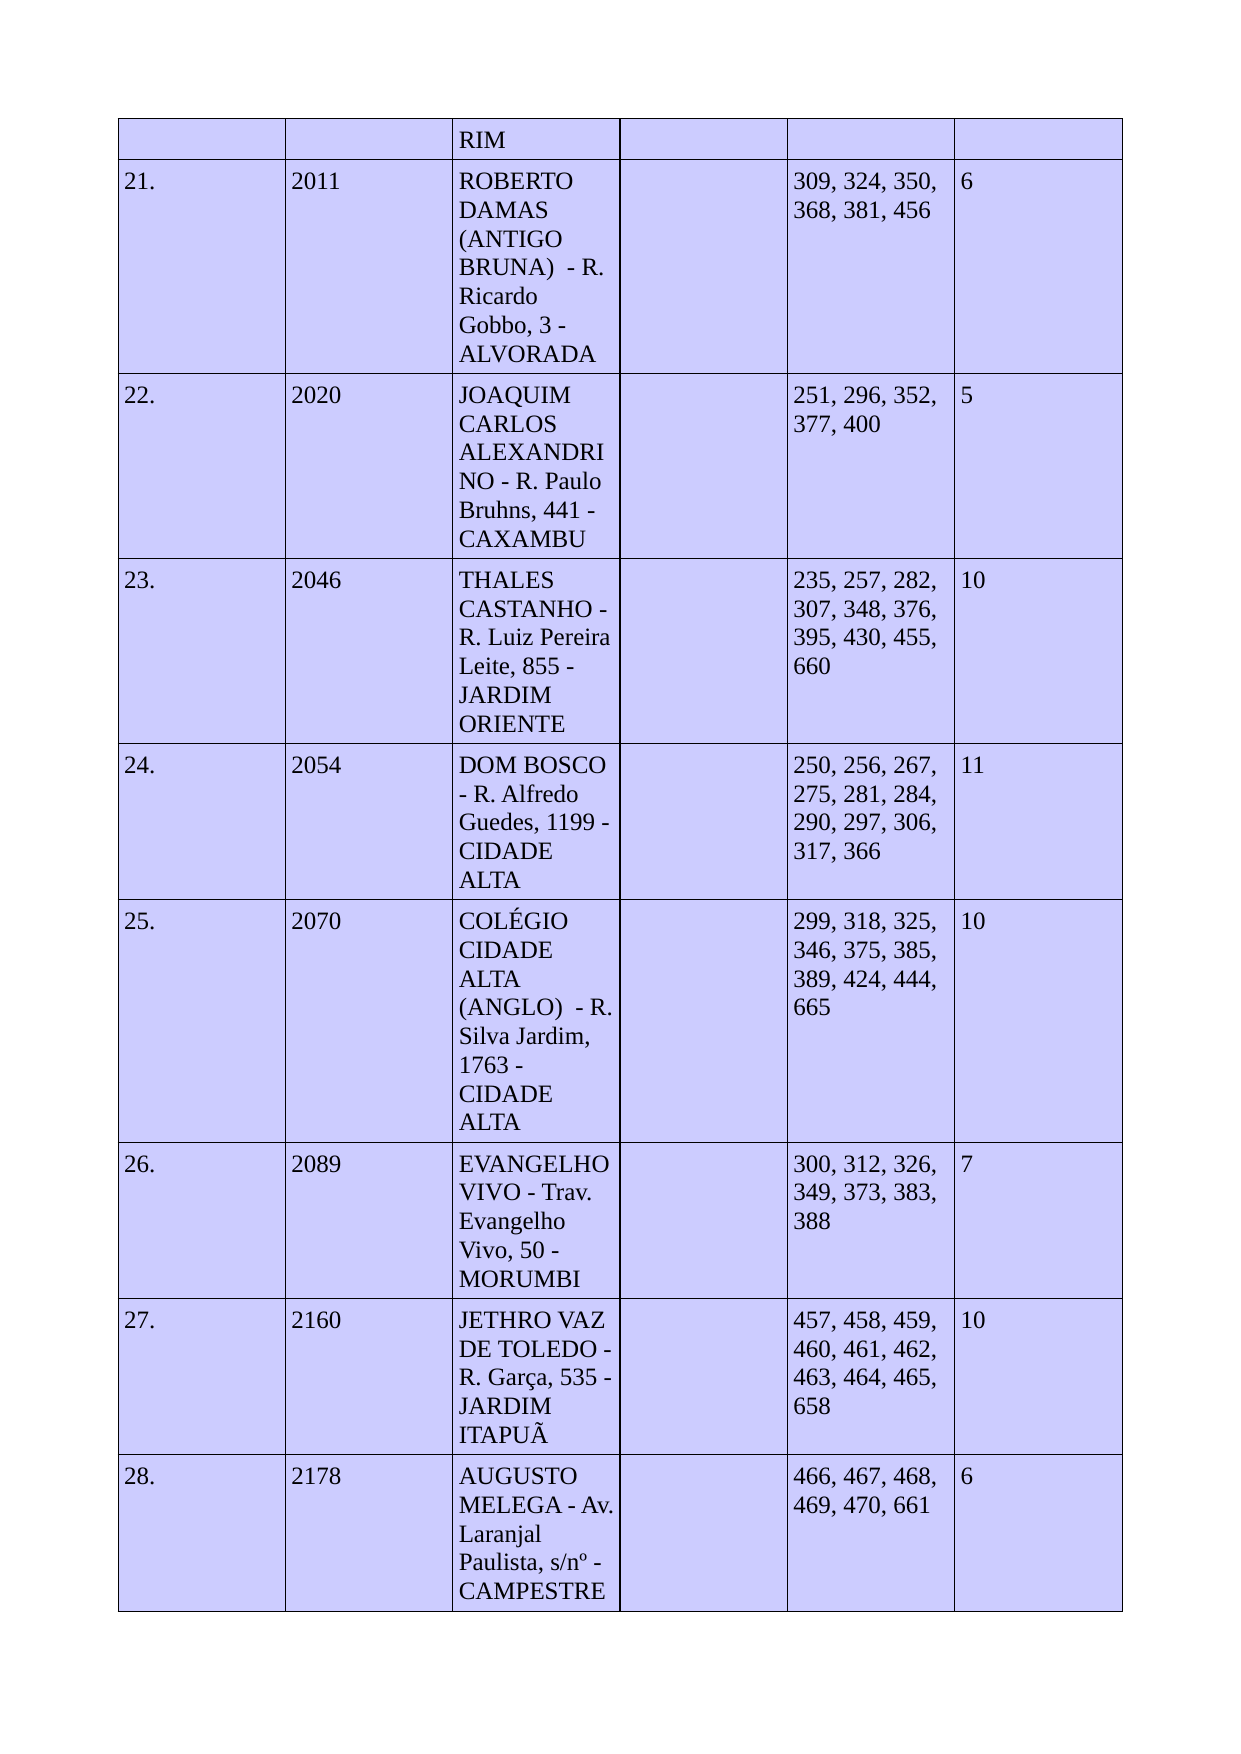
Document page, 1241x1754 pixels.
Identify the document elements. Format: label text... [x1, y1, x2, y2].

table_cell 7 [955, 1143, 1122, 1298]
table_cell [286, 119, 452, 159]
table_cell THALES CASTANHO - R. Luiz Pereira Leite, 855 - JARDIM ORIENTE [453, 559, 619, 743]
table_cell AUGUSTO MELEGA - Av. Laranjal Paulista, s/nº - CAMPESTRE [453, 1455, 619, 1611]
table_cell 2054 [286, 744, 452, 899]
table_cell [621, 559, 787, 743]
table_cell 300, 312, 326, 349, 373, 383, 388 [788, 1143, 954, 1298]
table_cell [621, 1299, 787, 1454]
table_cell 22. [119, 374, 285, 558]
table_cell COLÉGIO CIDADE ALTA (ANGLO) - R. Silva Jardim, 1763 - CIDADE ALTA [453, 900, 619, 1142]
table_cell 2070 [286, 900, 452, 1142]
table_cell [621, 374, 787, 558]
table_cell [955, 119, 1122, 159]
table_cell 28. [119, 1455, 285, 1611]
table_cell 26. [119, 1143, 285, 1298]
table_cell 466, 467, 468, 469, 470, 661 [788, 1455, 954, 1611]
table_cell 25. [119, 900, 285, 1142]
table_cell 457, 458, 459, 460, 461, 462, 463, 464, 465, 658 [788, 1299, 954, 1454]
table_cell 10 [955, 900, 1122, 1142]
table_cell [788, 119, 954, 159]
table_cell [621, 744, 787, 899]
table_cell 10 [955, 559, 1122, 743]
table_cell JOAQUIM CARLOS ALEXANDRINO - R. Paulo Bruhns, 441 - CAXAMBU [453, 374, 619, 558]
table_cell 235, 257, 282, 307, 348, 376, 395, 430, 455, 660 [788, 559, 954, 743]
table_cell 6 [955, 1455, 1122, 1611]
table_cell 2011 [286, 160, 452, 373]
table_cell 5 [955, 374, 1122, 558]
table_cell 23. [119, 559, 285, 743]
table_cell 309, 324, 350, 368, 381, 456 [788, 160, 954, 373]
table_cell 2020 [286, 374, 452, 558]
table_cell 11 [955, 744, 1122, 899]
table_cell 6 [955, 160, 1122, 373]
table_cell 24. [119, 744, 285, 899]
table_cell 2046 [286, 559, 452, 743]
table_cell [621, 1143, 787, 1298]
table_cell 2178 [286, 1455, 452, 1611]
table_cell [621, 900, 787, 1142]
table_cell [621, 160, 787, 373]
table_cell 27. [119, 1299, 285, 1454]
table_cell ROBERTO DAMAS (ANTIGO BRUNA) - R. Ricardo Gobbo, 3 - ALVORADA [453, 160, 619, 373]
table_cell 250, 256, 267, 275, 281, 284, 290, 297, 306, 317, 366 [788, 744, 954, 899]
table_cell 10 [955, 1299, 1122, 1454]
table_cell 251, 296, 352, 377, 400 [788, 374, 954, 558]
table_cell 21. [119, 160, 285, 373]
table_cell DOM BOSCO - R. Alfredo Guedes, 1199 - CIDADE ALTA [453, 744, 619, 899]
table_cell JETHRO VAZ DE TOLEDO - R. Garça, 535 - JARDIM ITAPUÃ [453, 1299, 619, 1454]
table_cell 2089 [286, 1143, 452, 1298]
table_cell [621, 119, 787, 159]
table_cell [119, 119, 285, 159]
table_cell 2160 [286, 1299, 452, 1454]
table_cell EVANGELHO VIVO - Trav. Evangelho Vivo, 50 - MORUMBI [453, 1143, 619, 1298]
table_cell RIM [453, 119, 619, 159]
table_cell [621, 1455, 787, 1611]
table_cell 299, 318, 325, 346, 375, 385, 389, 424, 444, 665 [788, 900, 954, 1142]
